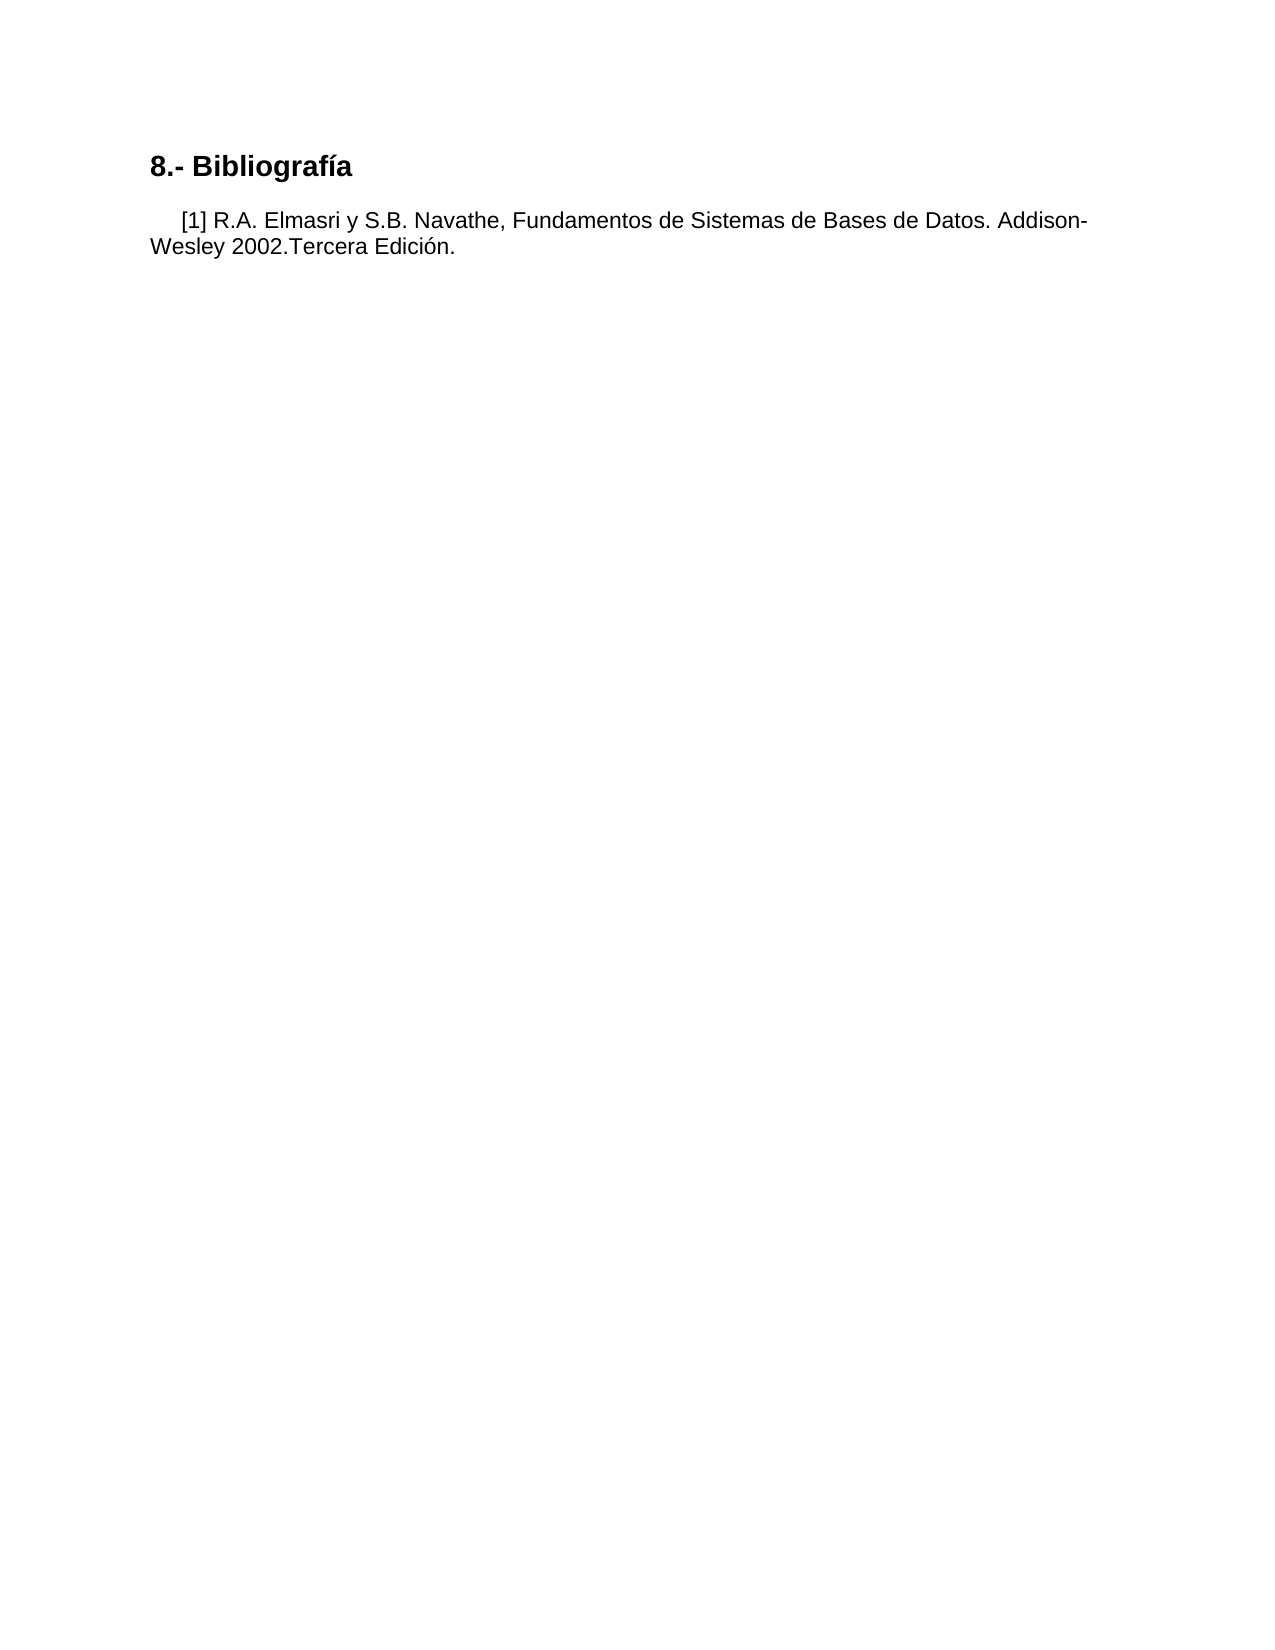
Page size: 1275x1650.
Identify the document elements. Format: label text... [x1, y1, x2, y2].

text 8.- Bibliografía [150, 150, 1125, 183]
text [1] R.A. Elmasri y S.B. Navathe, Fundamentos de Sistemas de Bases de Datos. Addison-Wesley 2002.Tercera Edición. [150, 208, 1125, 259]
